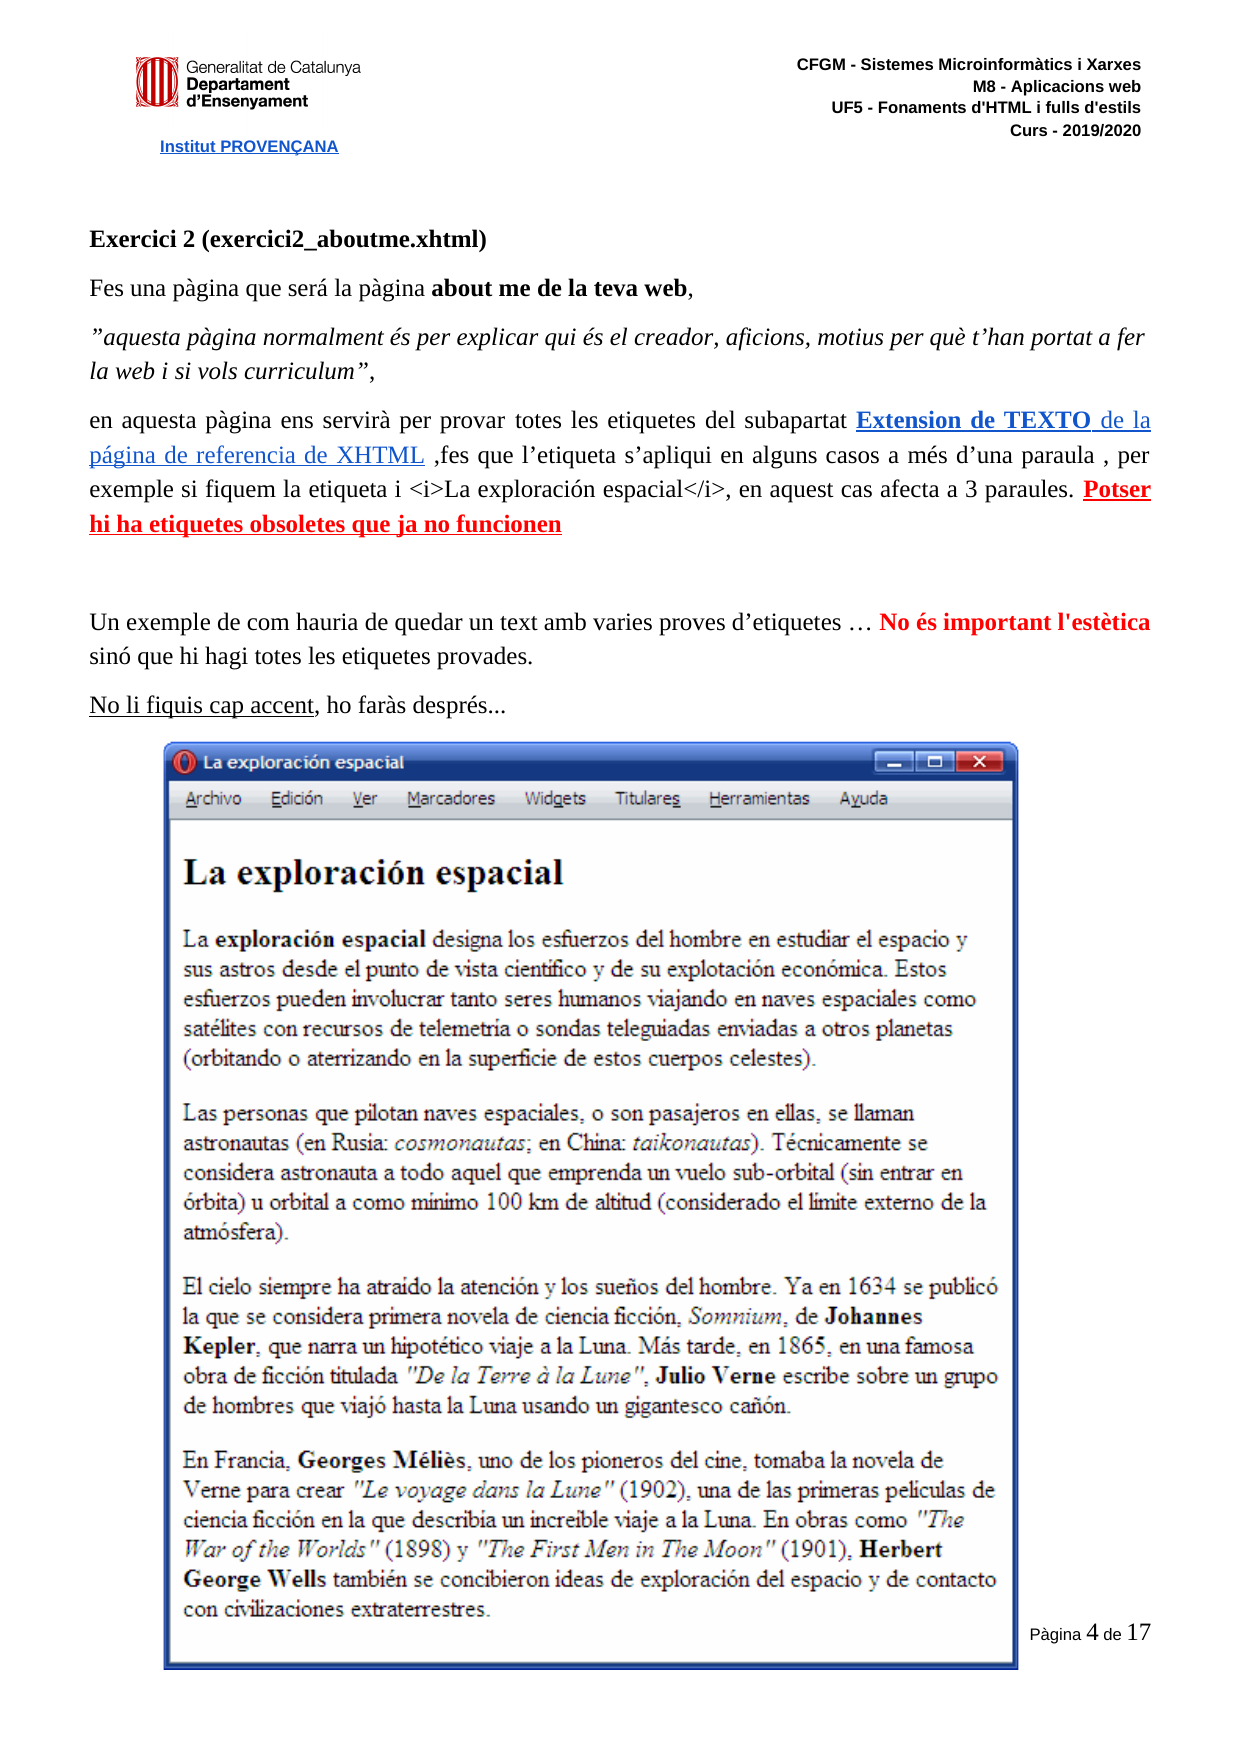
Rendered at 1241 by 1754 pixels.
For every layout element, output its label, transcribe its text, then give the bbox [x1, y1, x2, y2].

text Exercici 2 (exercici2_aboutme.xhtml) [89, 224, 1151, 252]
text Fes una pàgina que será la pàgina about me de la teva web, [89, 273, 1151, 302]
text No li fiquis cap accent, ho faràs després... [89, 691, 1151, 719]
picture [163, 739, 1019, 1670]
text Un exemple de com hauria de quedar un text amb varies proves d’etiquetes … No és important l'estètica sinó que hi hagi totes les etiquetes provades. [89, 607, 1151, 670]
picture [99, 32, 397, 133]
text en aquesta pàgina ens servirà per provar totes les etiquetes del subapartat Extension de TEXTO de la página de referencia de XHTML ,fes que l’etiqueta s’apliqui en alguns casos a més d’una paraula , per exemple si fiquem la etiqueta i <i>La exploración espacial</i>, en aquest cas afecta a 3 paraules. Potser hi ha etiquetes obsoletes que ja no funcionen [89, 405, 1151, 538]
text ”aquesta pàgina normalment és per explicar qui és el creador, aficions, motius per què t’han portat a fer la web i si vols curriculum”, [89, 322, 1151, 385]
